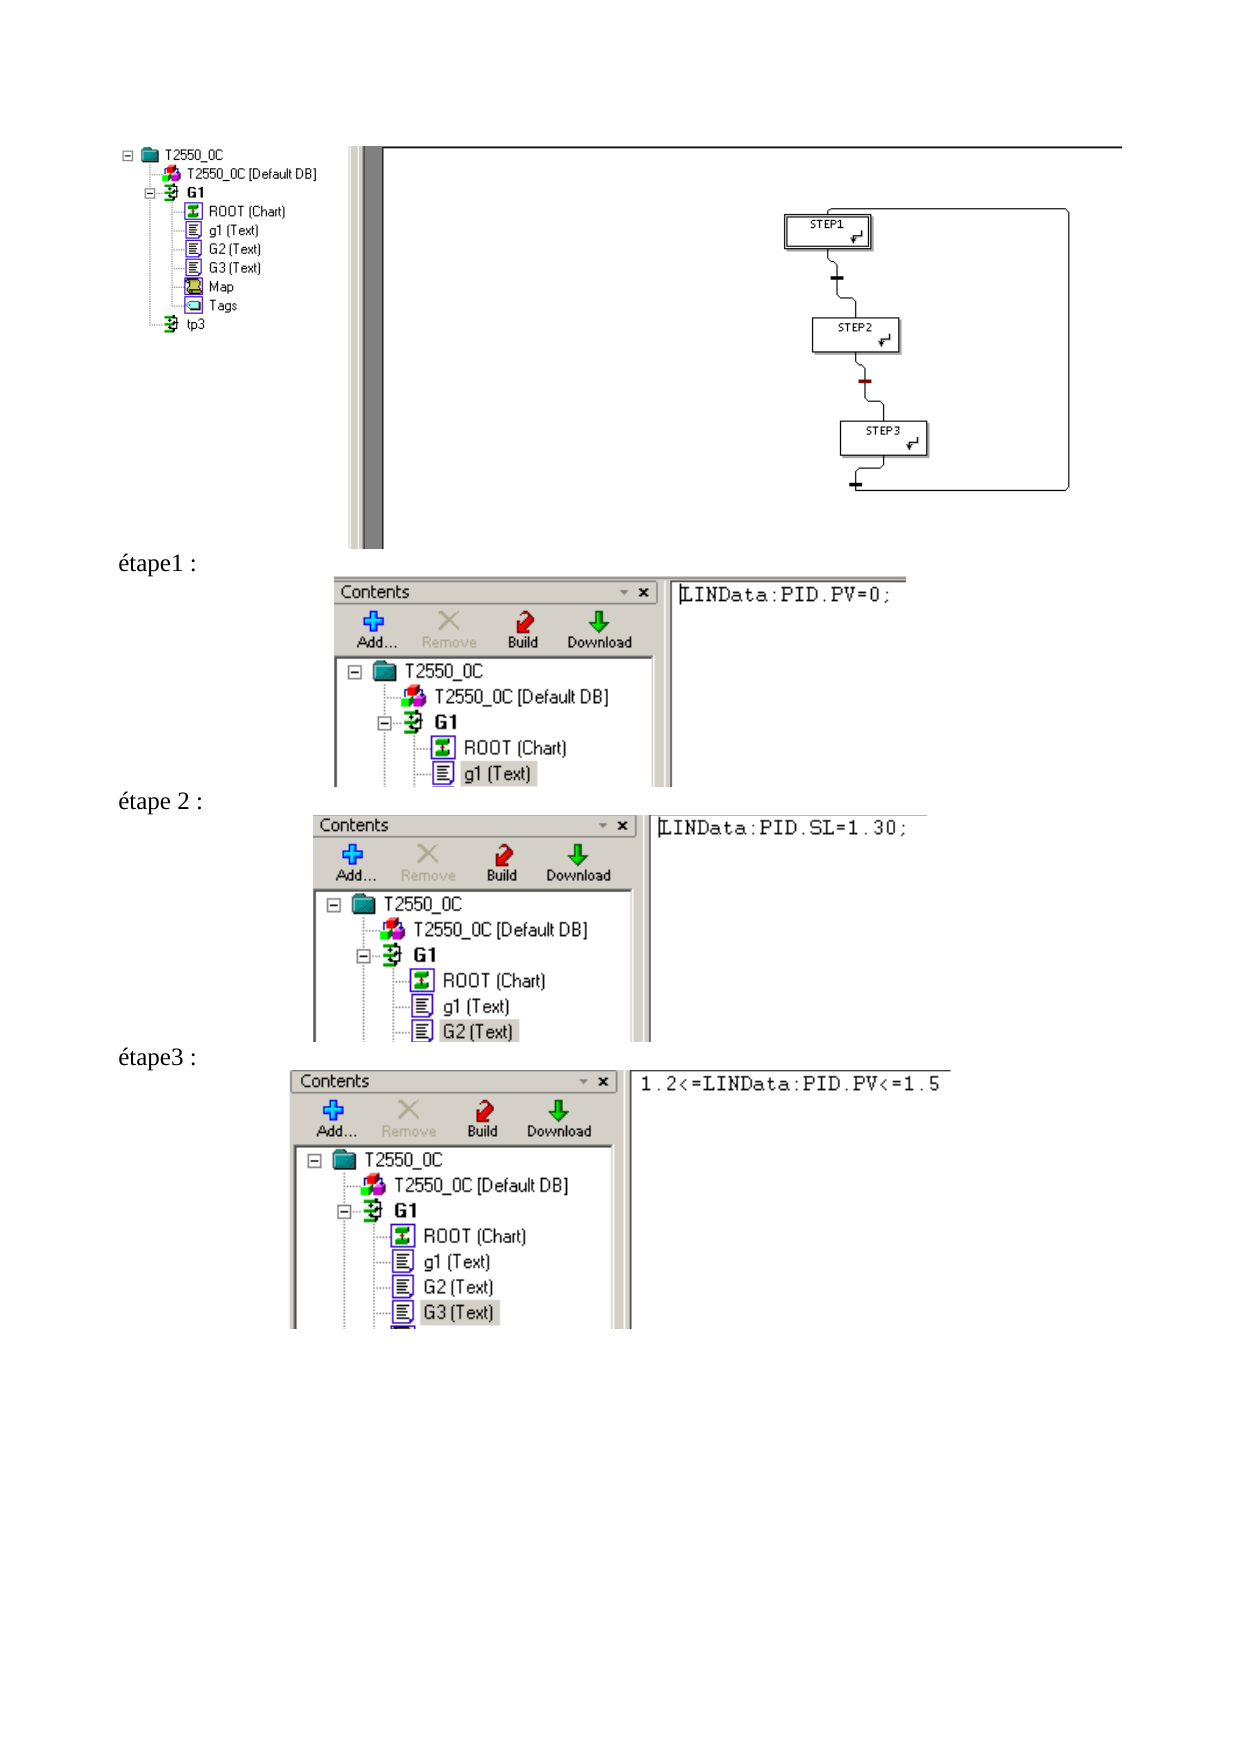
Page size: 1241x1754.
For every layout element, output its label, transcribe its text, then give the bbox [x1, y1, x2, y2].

text étape1 : [118, 549, 1122, 577]
text étape3 : [118, 815, 1122, 1070]
text étape 2 : [118, 577, 1122, 815]
